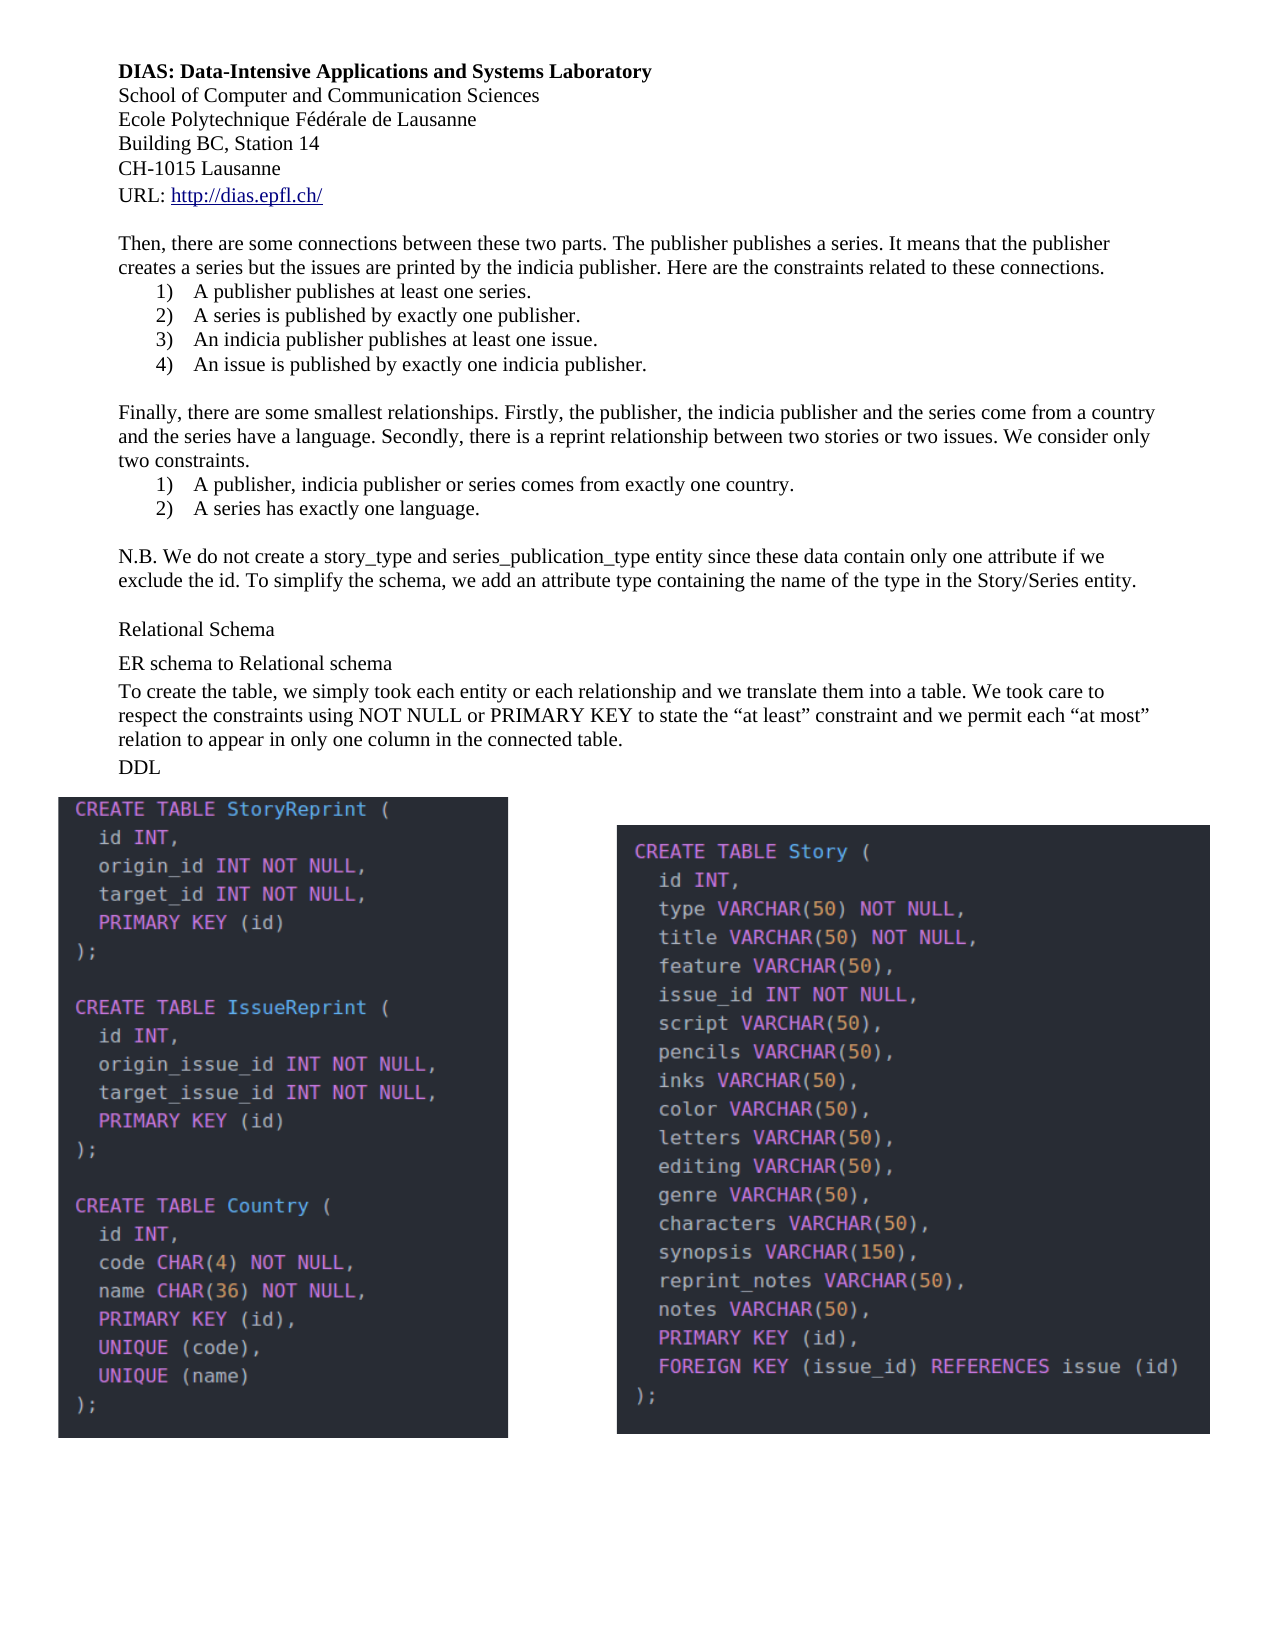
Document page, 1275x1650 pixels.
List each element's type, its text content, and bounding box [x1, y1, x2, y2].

text To create the table, we simply took each entity or each relationship and we translate them into a table. We took care to respect the constraints using NOT NULL or PRIMARY KEY to state the “at least” constraint and we permit each “at most” relation to appear in only one column in the connected table. [118, 678, 1157, 751]
list A series has exactly one language. [156, 496, 1157, 520]
picture [616, 825, 1210, 1434]
list An issue is published by exactly one indicia publisher. [156, 351, 1157, 376]
list A publisher publishes at least one series. [156, 279, 1157, 303]
subtitle ER schema to Relational schema [118, 651, 1157, 675]
text N.B. We do not create a story_type and series_publication_type entity since these data contain only one attribute if we exclude the id. To simplify the schema, we add an attribute type containing the name of the type in the Story/Series entity. [118, 544, 1157, 592]
list A publisher, indicia publisher or series comes from exactly one country. [156, 472, 1157, 496]
text Then, there are some connections between these two parts. The publisher publishes a series. It means that the publisher creates a series but the issues are printed by the indicia publisher. Here are the constraints related to these connections. [118, 231, 1157, 279]
picture [58, 797, 509, 1438]
list A series is published by exactly one publisher. [156, 303, 1157, 327]
text Finally, there are some smallest relationships. Firstly, the publisher, the indicia publisher and the series come from a country and the series have a language. Secondly, there is a reprint relationship between two stories or two issues. We consider only two constraints. [118, 399, 1157, 472]
subtitle DDL [118, 755, 1157, 779]
subtitle Relational Schema [118, 617, 1157, 641]
list An indicia publisher publishes at least one issue. [156, 327, 1157, 351]
